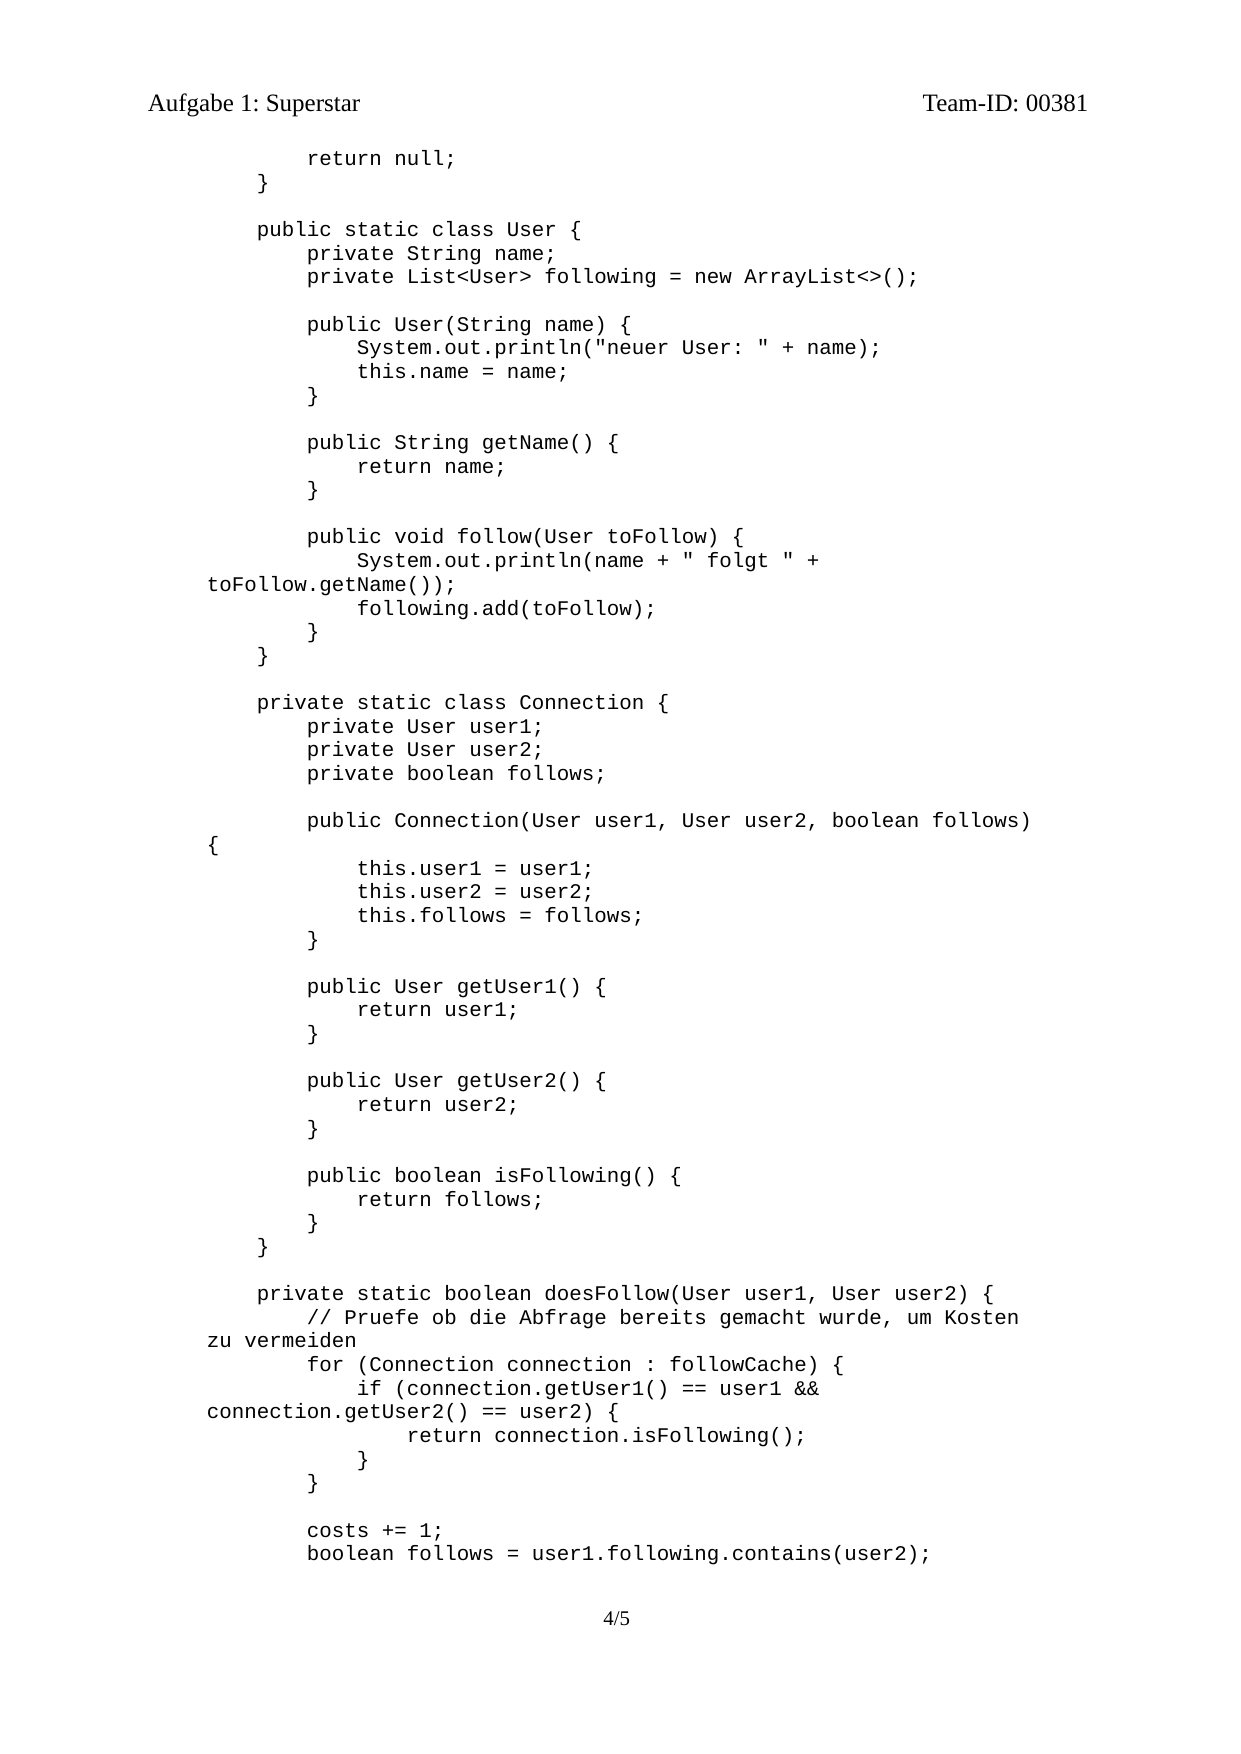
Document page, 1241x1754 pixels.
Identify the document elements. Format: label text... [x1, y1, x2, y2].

text return null; [207, 148, 1033, 172]
text private String name; [207, 243, 1033, 266]
text public void follow(User toFollow) { [207, 527, 1033, 550]
text for (Connection connection : followCache) { [207, 1354, 1033, 1378]
text return name; [207, 456, 1033, 479]
text private User user1; [207, 716, 1033, 739]
text } [207, 621, 1033, 645]
text public Connection(User user1, User user2, boolean follows) { [207, 810, 1033, 858]
text return user1; [207, 999, 1033, 1023]
text costs += 1; [207, 1520, 1033, 1543]
text } [207, 1212, 1033, 1236]
text return connection.isFollowing(); [207, 1425, 1033, 1449]
text System.out.println("neuer User: " + name); [207, 337, 1033, 361]
text } [207, 1236, 1033, 1259]
text } [207, 1023, 1033, 1047]
text } [207, 645, 1033, 668]
text } [207, 172, 1033, 196]
text following.add(toFollow); [207, 597, 1033, 621]
text private List<User> following = new ArrayList<>(); [207, 266, 1033, 290]
text } [207, 479, 1033, 503]
text public User getUser2() { [207, 1070, 1033, 1094]
text } [207, 1472, 1033, 1496]
text public User getUser1() { [207, 976, 1033, 999]
text } [207, 1449, 1033, 1472]
text private static class Connection { [207, 692, 1033, 716]
text } [207, 385, 1033, 408]
text public String getName() { [207, 432, 1033, 456]
text private static boolean doesFollow(User user1, User user2) { [207, 1283, 1033, 1307]
text this.user2 = user2; [207, 881, 1033, 905]
text this.user1 = user1; [207, 858, 1033, 881]
text public boolean isFollowing() { [207, 1165, 1033, 1189]
text return follows; [207, 1189, 1033, 1212]
text // Pruefe ob die Abfrage bereits gemacht wurde, um Kosten zu vermeiden [207, 1307, 1033, 1354]
text } [207, 928, 1033, 952]
text public User(String name) { [207, 314, 1033, 337]
text System.out.println(name + " folgt " + toFollow.getName()); [207, 550, 1033, 597]
text } [207, 1118, 1033, 1141]
text if (connection.getUser1() == user1 && connection.getUser2() == user2) { [207, 1378, 1033, 1425]
text private boolean follows; [207, 763, 1033, 787]
text this.follows = follows; [207, 905, 1033, 928]
text return user2; [207, 1094, 1033, 1118]
text public static class User { [207, 219, 1033, 243]
text boolean follows = user1.following.contains(user2); [207, 1543, 1033, 1567]
text this.name = name; [207, 361, 1033, 385]
text private User user2; [207, 739, 1033, 763]
